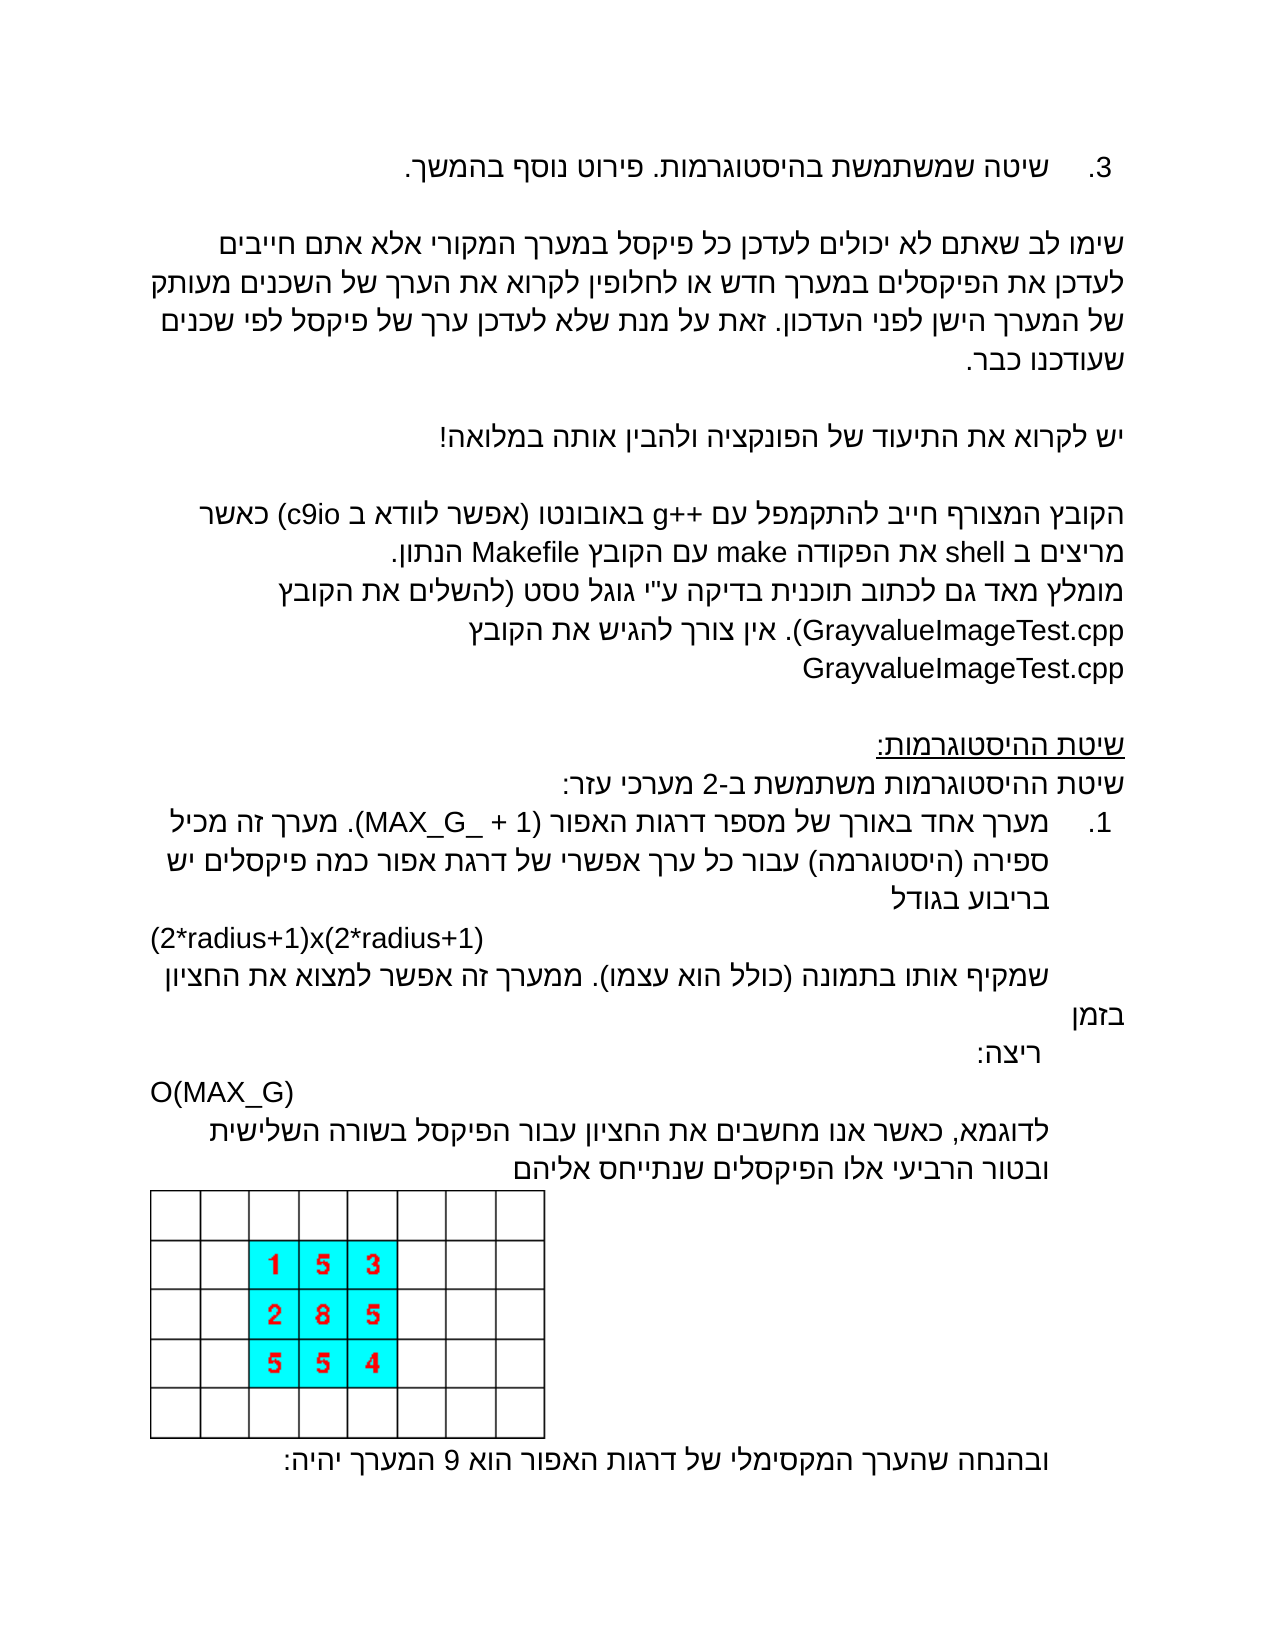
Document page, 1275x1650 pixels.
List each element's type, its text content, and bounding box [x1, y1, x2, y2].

text O(MAX_G) [150, 1075, 1125, 1108]
text ריצה: [150, 1036, 1125, 1070]
text (2*radius+1)x(2*radius+1) [150, 921, 1125, 954]
text מומלץ מאד גם לכתוב תוכנית בדיקה ע"י גוגל טסט (להשלים את הקובץ GrayvalueImageTest.cpp). אין צורך להגיש את הקובץ GrayvalueImageTest.cpp [150, 574, 1125, 684]
text לדוגמא, כאשר אנו מחשבים את החציון עבור הפיקסל בשורה השלישית ובטור הרביעי אלו הפיקסלים שנתייחס אליהם [150, 1113, 1050, 1186]
text שיטת ההיסטוגרמות: [150, 728, 1125, 762]
list שיטה שמשתמשת בהיסטוגרמות. פירוט נוסף בהמשך. [150, 150, 1087, 183]
text יש לקרוא את התיעוד של הפונקציה ולהבין אותה במלואה! [150, 420, 1125, 453]
text שימו לב שאתם לא יכולים לעדכן כל פיקסל במערך המקורי אלא אתם חייבים לעדכן את הפיקסלים במערך חדש או לחלופין לקרוא את הערך של השכנים מעותק של המערך הישן לפני העדכון. זאת על מנת שלא לעדכן ערך של פיקסל לפי שכנים שעודכנו כבר. [150, 227, 1125, 376]
list מערך אחד באורך של מספר דרגות האפור (MAX_G_ + 1). מערך זה מכיל ספירה (היסטוגרמה) עבור כל ערך אפשרי של דרגת אפור כמה פיקסלים יש בריבוע בגודל [150, 805, 1087, 916]
text שיטת ההיסטוגרמות משתמשת ב-2 מערכי עזר: [150, 767, 1125, 800]
text הקובץ המצורף חייב להתקמפל עם ++g באובונטו (אפשר לוודא ב c9io) כאשר מריצים ב shell את הפקודה make עם הקובץ Makefile הנתון. [150, 497, 1125, 569]
text ובהנחה שהערך המקסימלי של דרגות האפור הוא 9 המערך יהיה: [150, 1443, 1125, 1476]
picture [150, 1190, 547, 1439]
text שמקיף אותו בתמונה (כולל הוא עצמו). ממערך זה אפשר למצוא את החציון בזמן [150, 959, 1125, 1031]
